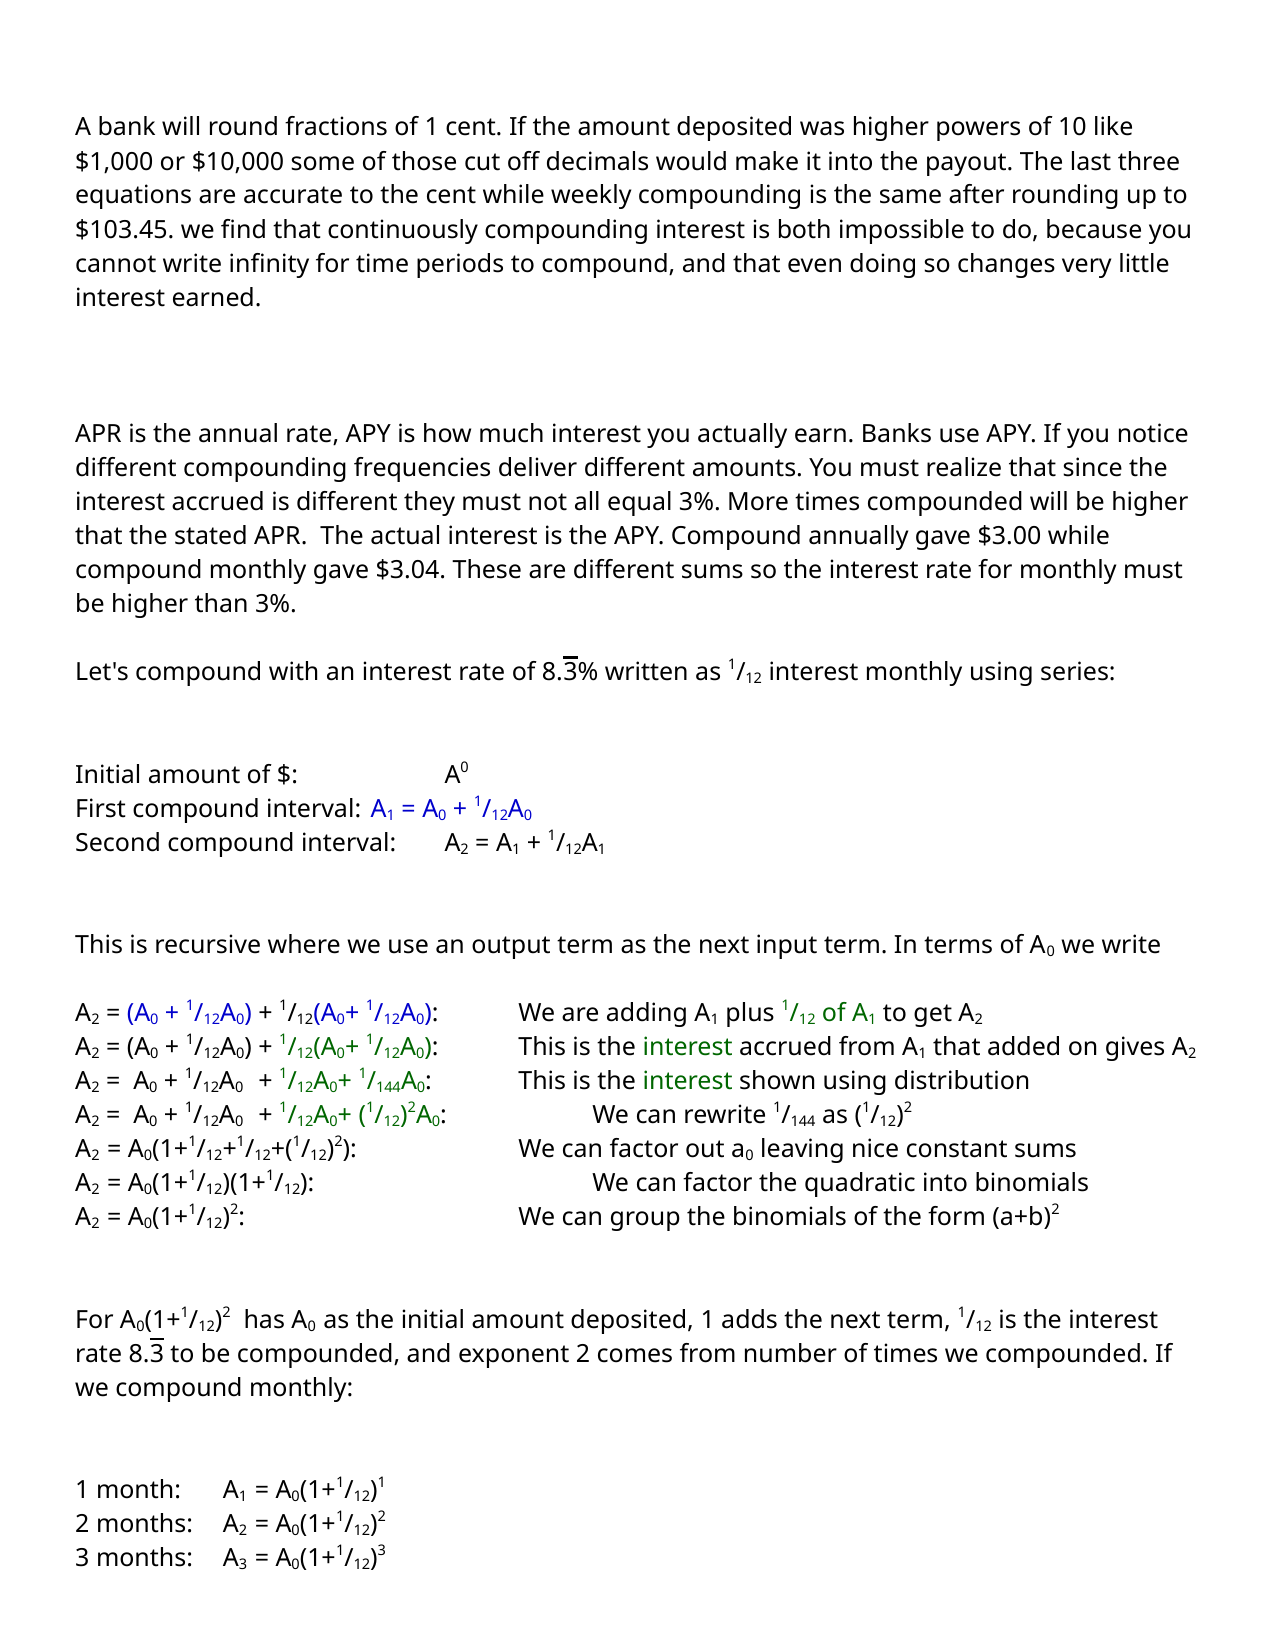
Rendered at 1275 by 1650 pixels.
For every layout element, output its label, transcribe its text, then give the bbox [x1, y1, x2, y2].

text A2 = (A0 + 1/12A0) + 1/12(A0+ 1/12A0): We are adding A1 plus 1/12 of A1 to get A2 [75, 995, 1200, 1029]
text Initial amount of $: A0 [75, 756, 1200, 790]
text 3 months: A3 = A0(1+1/12)3 [75, 1540, 1200, 1574]
text A bank will round fractions of 1 cent. If the amount deposited was higher powers of 10 like $1,000 or $10,000 some of those cut off decimals would make it into the payout. The last three equations are accurate to the cent while weekly compounding is the same after rounding up to $103.45. we find that continuously compounding interest is both impossible to do, because you cannot write infinity for time periods to compound, and that even doing so changes very little interest earned. [75, 109, 1200, 313]
text First compound interval: A1 = A0 + 1/12A0 [75, 790, 1200, 824]
text This is recursive where we use an output term as the next input term. In terms of A0 we write [75, 927, 1200, 961]
text APR is the annual rate, APY is how much interest you actually earn. Banks use APY. If you notice different compounding frequencies deliver different amounts. You must realize that since the interest accrued is different they must not all equal 3%. More times compounded will be higher that the stated APR. The actual interest is the APY. Compound annually gave $3.00 while compound monthly gave $3.04. These are different sums so the interest rate for monthly must be higher than 3%. [75, 416, 1200, 620]
text 2 months: A2 = A0(1+1/12)2 [75, 1506, 1200, 1540]
text Second compound interval: A2 = A1 + 1/12A1 [75, 824, 1200, 858]
text A2 = A0(1+1/12)2: We can group the binomials of the form (a+b)2 [75, 1199, 1200, 1267]
text A2 = A0(1+1/12+1/12+(1/12)2): We can factor out a0 leaving nice constant sums [75, 1131, 1200, 1165]
text A2 = A0 + 1/12A0 + 1/12A0+ 1/144A0: This is the interest shown using distribution [75, 1063, 1200, 1097]
text A2 = A0 + 1/12A0 + 1/12A0+ (1/12)2A0: We can rewrite 1/144 as (1/12)2 [75, 1097, 1200, 1131]
text 1 month: A1 = A0(1+1/12)1 [75, 1472, 1200, 1506]
text For A0(1+1/12)2 has A0 as the initial amount deposited, 1 adds the next term, 1/12 is the interest rate 8.3 to be compounded, and exponent 2 comes from number of times we compounded. If we compound monthly: [75, 1301, 1200, 1403]
text A2 = (A0 + 1/12A0) + 1/12(A0+ 1/12A0): This is the interest accrued from A1 that added on gives A2 [75, 1029, 1200, 1063]
text A2 = A0(1+1/12)(1+1/12): We can factor the quadratic into binomials [75, 1165, 1200, 1199]
text Let's compound with an interest rate of 8.3% written as 1/12 interest monthly using series: [75, 654, 1200, 688]
